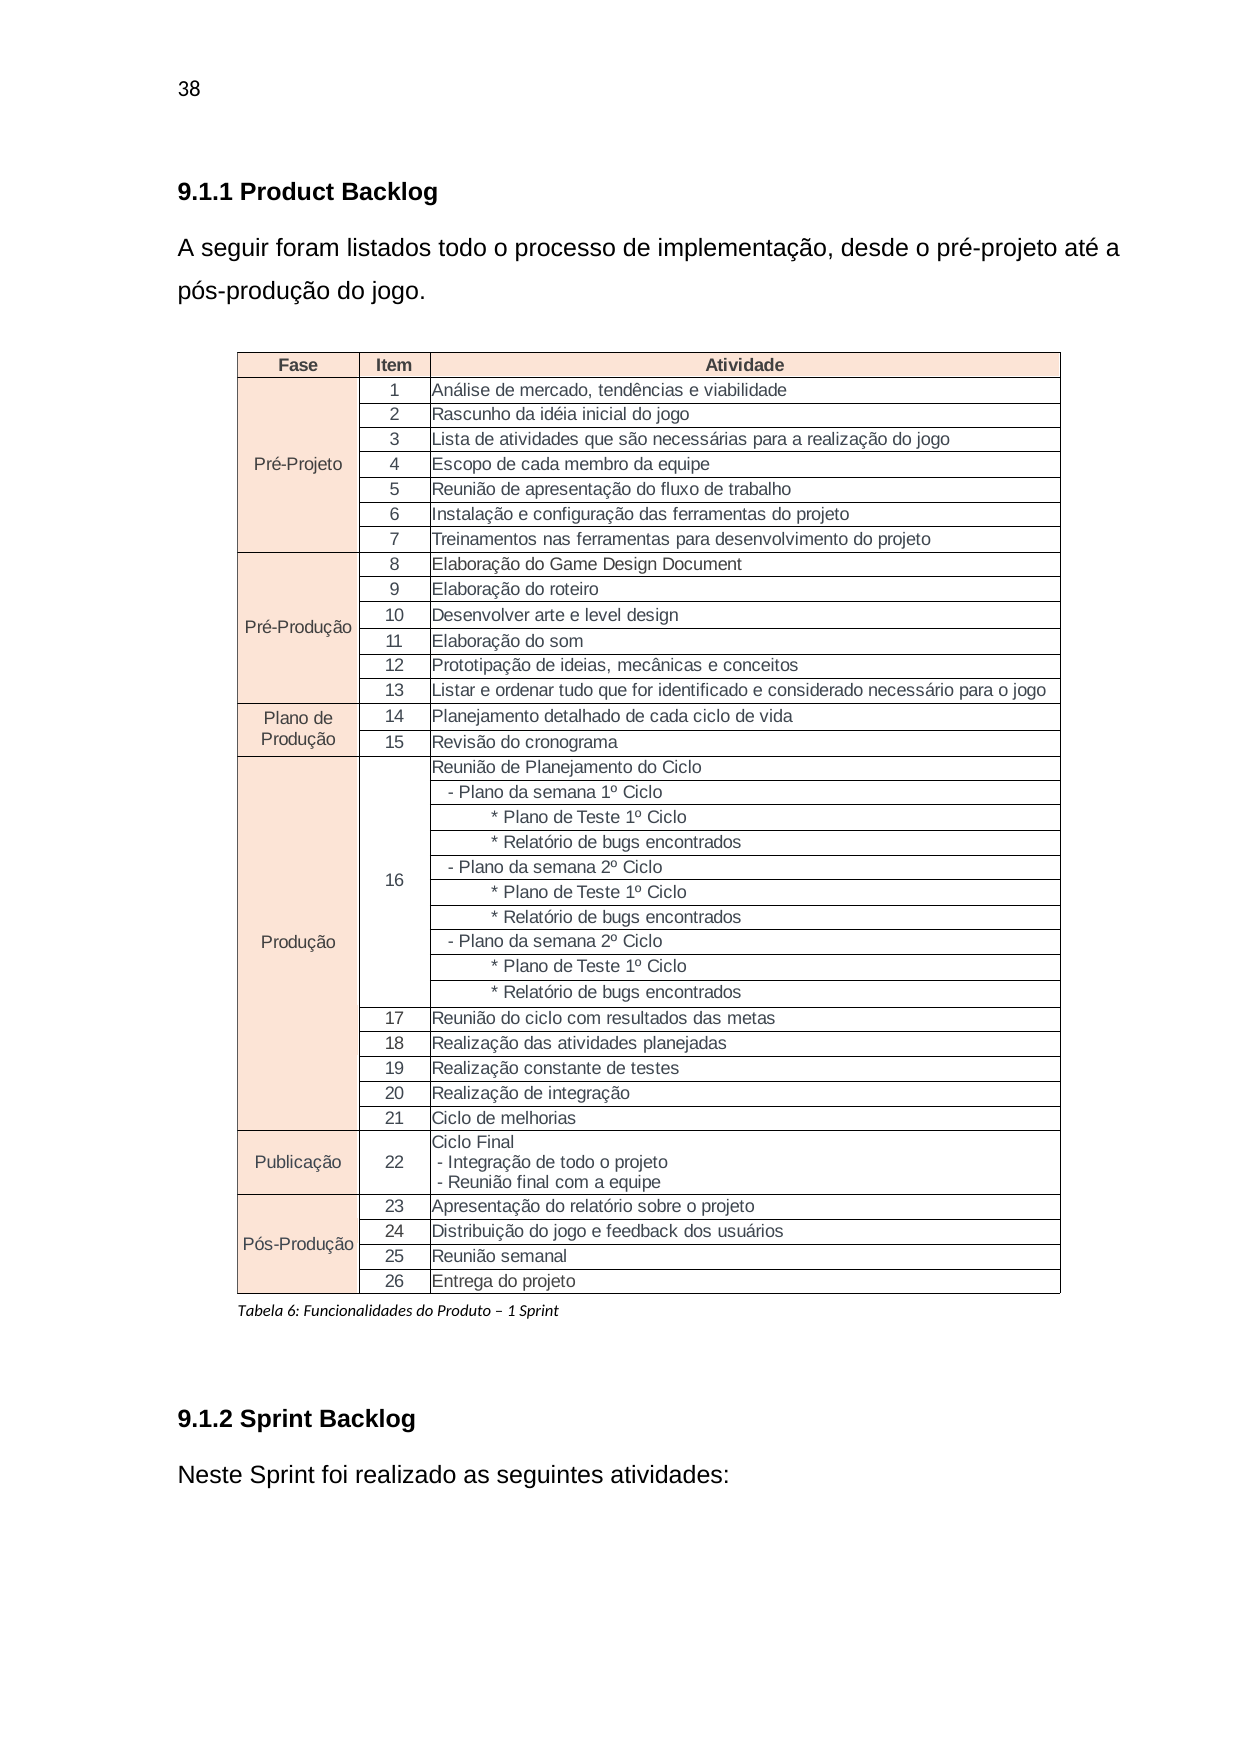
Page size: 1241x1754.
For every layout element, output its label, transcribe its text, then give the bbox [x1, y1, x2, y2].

text Tabela 6: Funcionalidades do Produto – 1 Sprint [237, 352, 1062, 1321]
text A seguir foram listados todo o processo de implementação, desde o pré-projeto até a pós-produção do jogo. [177, 233, 1122, 305]
subtitle 9.1.2 Sprint Backlog [177, 1404, 1122, 1433]
subtitle 9.1.1 Product Backlog [177, 177, 1122, 206]
text Neste Sprint foi realizado as seguintes atividades: [177, 1459, 1122, 1488]
